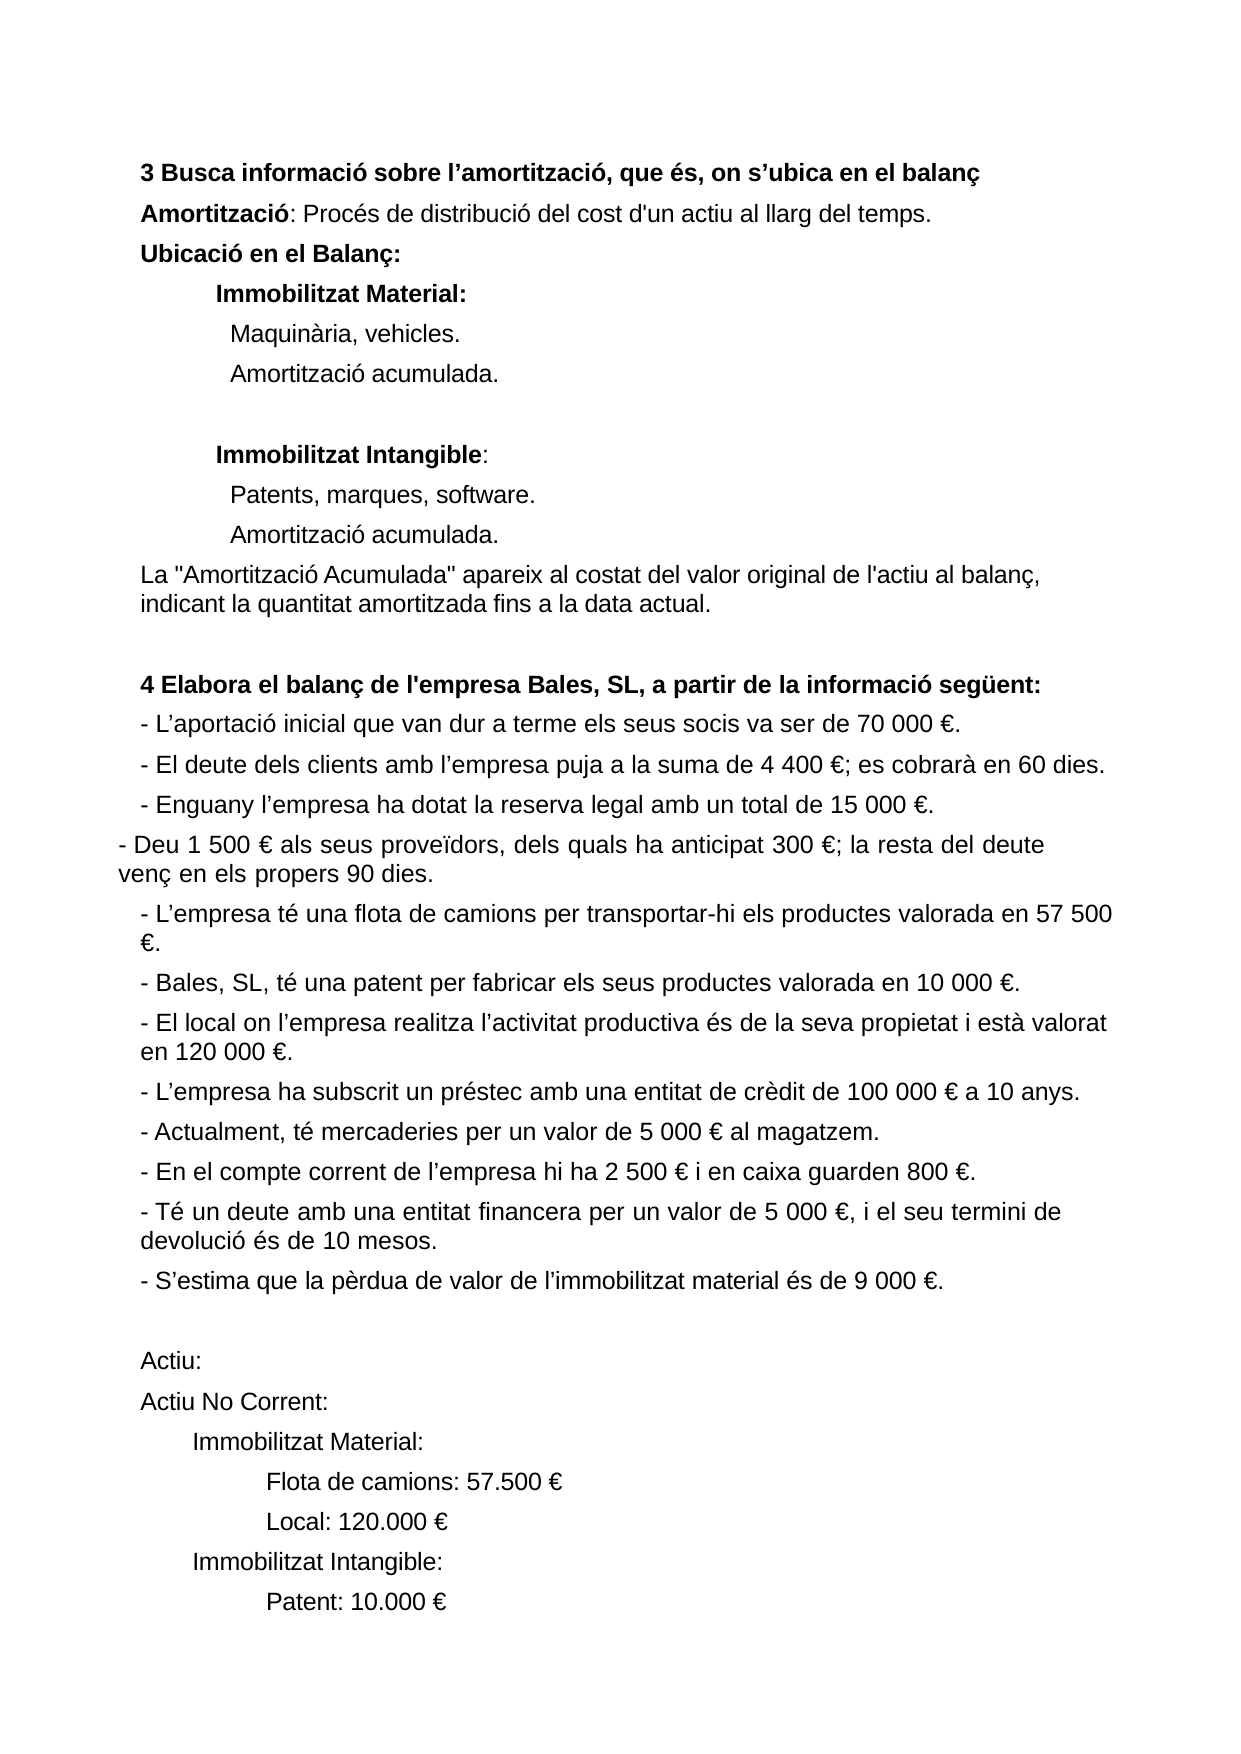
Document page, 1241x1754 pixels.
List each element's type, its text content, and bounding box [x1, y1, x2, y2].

subtitle Local: 120.000 € [266, 1507, 1122, 1536]
list - Enguany l’empresa ha dotat la reserva legal amb un total de 15 000 €. [140, 790, 1122, 818]
list Maquinària, vehicles. [230, 319, 1122, 348]
list 4 Elabora el balanç de l'empresa Bales, SL, a partir de la informació següent: [140, 669, 1122, 698]
list - El local on l’empresa realitza l’activitat productiva és de la seva propietat i està valorat en 120 000 €. [140, 1008, 1122, 1066]
list Immobilitzat Material: [216, 279, 1122, 308]
list Patents, marques, software. [230, 480, 1122, 509]
subtitle - L’empresa ha subscrit un préstec amb una entitat de crèdit de 100 000 € a 10 anys. [140, 1077, 1122, 1106]
list Ubicació en el Balanç: [140, 239, 1122, 267]
subtitle - S’estima que la pèrdua de valor de l’immobilitzat material és de 9 000 €. [140, 1266, 1122, 1295]
list Amortització acumulada. [230, 520, 1122, 549]
list - L’empresa té una flota de camions per transportar-hi els productes valorada en 57 500 €. [140, 899, 1122, 956]
subtitle Flota de camions: 57.500 € [266, 1467, 1122, 1495]
list La "Amortització Acumulada" apareix al costat del valor original de l'actiu al balanç, indicant la quantitat amortitzada fins a la data actual. [140, 560, 1122, 618]
subtitle Immobilitzat Intangible: [192, 1547, 1122, 1576]
subtitle Actiu No Corrent: [140, 1386, 1122, 1415]
subtitle - Bales, SL, té una patent per fabricar els seus productes valorada en 10 000 €. [140, 968, 1122, 997]
subtitle - En el compte corrent de l’empresa hi ha 2 500 € i en caixa guarden 800 €. [140, 1157, 1122, 1186]
subtitle - Deu 1 500 € als seus proveïdors, dels quals ha anticipat 300 €; la resta del deute venç en els propers 90 dies. [118, 830, 1100, 887]
subtitle Actiu: [140, 1346, 1122, 1375]
list Immobilitzat Intangible: [216, 440, 1122, 468]
list Amortització: Procés de distribució del cost d'un actiu al llarg del temps. [140, 198, 1122, 227]
subtitle Immobilitzat Material: [192, 1427, 1122, 1455]
subtitle Patent: 10.000 € [192, 1587, 1122, 1616]
list Amortització acumulada. [230, 359, 1122, 388]
list - Actualment, té mercaderies per un valor de 5 000 € al magatzem. [140, 1117, 1122, 1146]
list - L’aportació inicial que van dur a terme els seus socis va ser de 70 000 €. [140, 709, 1122, 738]
subtitle - El deute dels clients amb l’empresa puja a la suma de 4 400 €; es cobrarà en 60 dies. [140, 750, 1122, 778]
list 3 Busca informació sobre l’amortització, que és, on s’ubica en el balanç [140, 158, 1122, 187]
list - Té un deute amb una entitat financera per un valor de 5 000 €, i el seu termini de devolució és de 10 mesos. [140, 1197, 1099, 1255]
